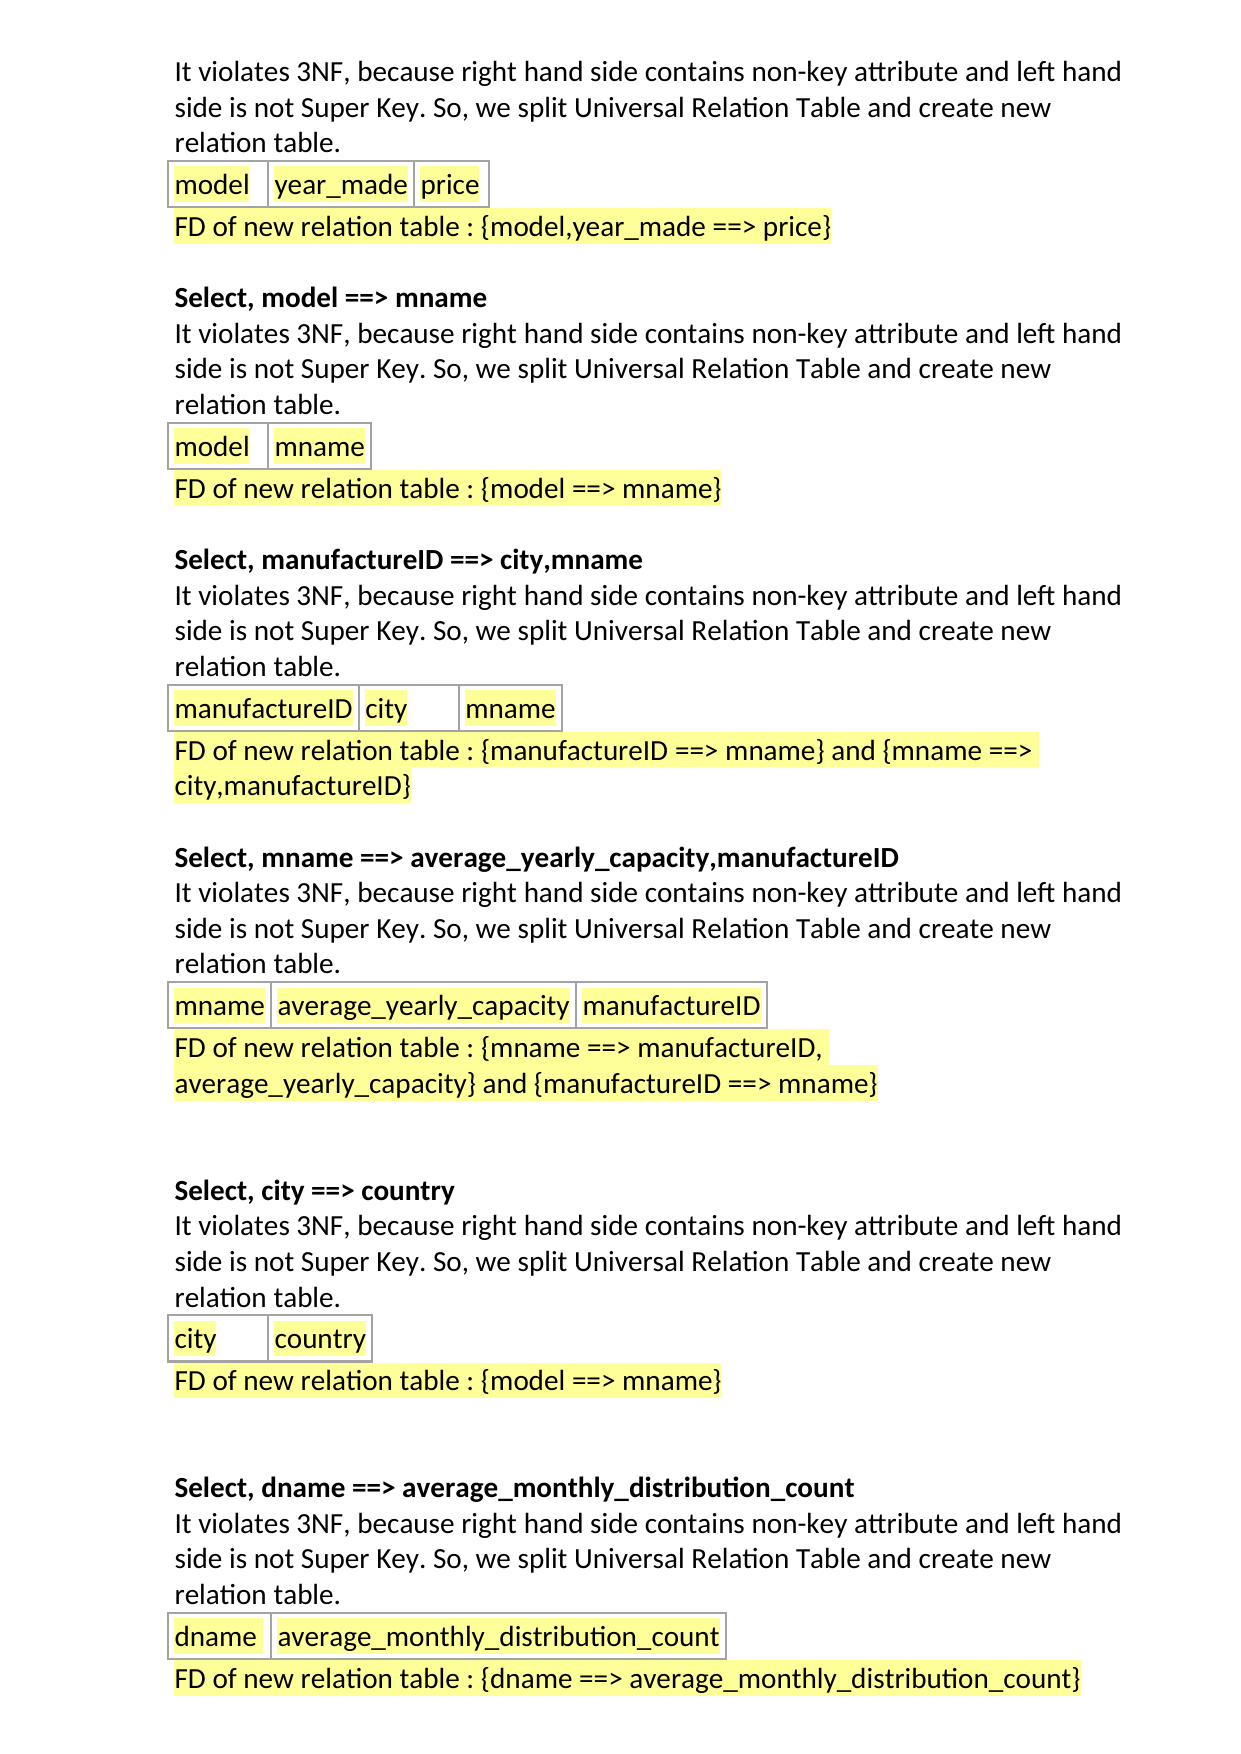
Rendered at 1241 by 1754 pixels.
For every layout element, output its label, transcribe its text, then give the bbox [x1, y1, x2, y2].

table_header model [169, 424, 267, 468]
text It violates 3NF, because right hand side contains non-key attribute and left hand side is not Super Key. So, we split Universal Relation Table and create new relation table. [174, 53, 1122, 160]
table_header price [415, 162, 488, 206]
text Select, city ==> country [174, 1172, 1122, 1207]
text It violates 3NF, because right hand side contains non-key attribute and left hand side is not Super Key. So, we split Universal Relation Table and create new relation table. [174, 1207, 1122, 1314]
table_header mname [169, 983, 270, 1027]
text FD of new relation table : {model ==> mname} [174, 470, 1122, 506]
table_header manufactureID [577, 983, 766, 1027]
table_header year_made [269, 162, 413, 206]
text FD of new relation table : {manufactureID ==> mname} and {mname ==> city,manufactureID} [174, 732, 1122, 803]
text FD of new relation table : {model,year_made ==> price} [174, 208, 1122, 244]
text Select, manufactureID ==> city,mname [174, 541, 1122, 577]
text Select, dname ==> average_monthly_distribution_count [174, 1469, 1122, 1505]
text It violates 3NF, because right hand side contains non-key attribute and left hand side is not Super Key. So, we split Universal Relation Table and create new relation table. [174, 874, 1122, 981]
text FD of new relation table : {dname ==> average_monthly_distribution_count} [174, 1660, 1122, 1696]
table_header dname [169, 1614, 270, 1658]
text FD of new relation table : {model ==> mname} [174, 1362, 1122, 1398]
table_header city [360, 686, 458, 730]
table_header mname [269, 424, 370, 468]
text It violates 3NF, because right hand side contains non-key attribute and left hand side is not Super Key. So, we split Universal Relation Table and create new relation table. [174, 315, 1122, 422]
text It violates 3NF, because right hand side contains non-key attribute and left hand side is not Super Key. So, we split Universal Relation Table and create new relation table. [174, 1505, 1122, 1612]
text Select, mname ==> average_yearly_capacity,manufactureID [174, 839, 1122, 874]
text It violates 3NF, because right hand side contains non-key attribute and left hand side is not Super Key. So, we split Universal Relation Table and create new relation table. [174, 577, 1122, 684]
table_header model [169, 162, 267, 206]
text Select, model ==> mname [174, 279, 1122, 315]
text FD of new relation table : {mname ==> manufactureID, average_yearly_capacity} and {manufactureID ==> mname} [174, 1029, 1122, 1101]
table_header average_monthly_distribution_count [272, 1614, 725, 1658]
table_header city [169, 1316, 267, 1360]
table_header mname [460, 686, 561, 730]
table_header manufactureID [169, 686, 358, 730]
table_header average_yearly_capacity [272, 983, 575, 1027]
table_header country [269, 1316, 371, 1360]
